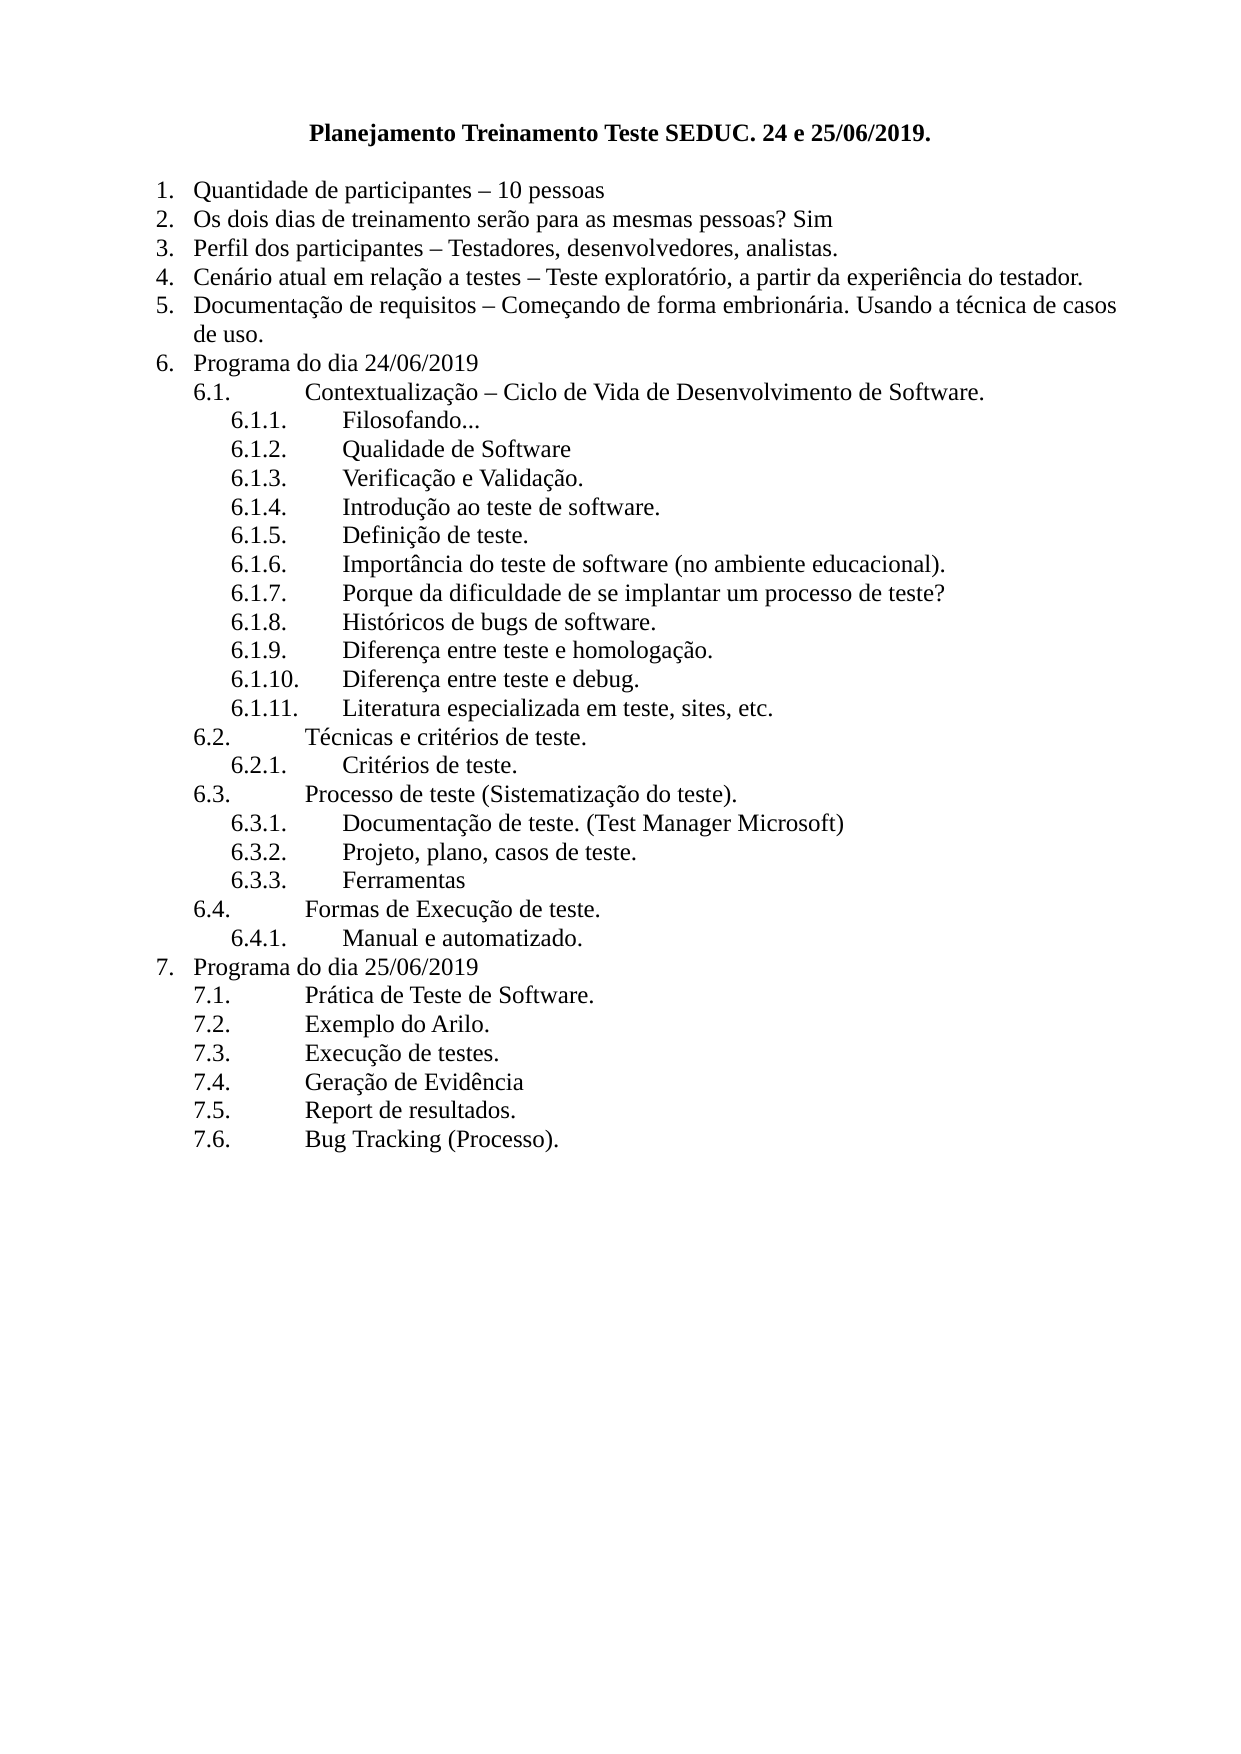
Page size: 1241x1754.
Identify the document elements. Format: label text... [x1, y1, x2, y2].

list Diferença entre teste e homologação. [231, 636, 1122, 664]
list Cenário atual em relação a testes – Teste exploratório, a partir da experiência do testador. [156, 262, 1122, 291]
list Report de resultados. [193, 1096, 1122, 1124]
list Execução de testes. [193, 1038, 1122, 1067]
list Geração de Evidência [193, 1067, 1122, 1096]
list Qualidade de Software [231, 434, 1122, 463]
list Ferramentas [231, 866, 1122, 894]
list Projeto, plano, casos de teste. [231, 837, 1122, 866]
list Históricos de bugs de software. [231, 607, 1122, 636]
list Literatura especializada em teste, sites, etc. [231, 693, 1122, 722]
list Programa do dia 25/06/2019 [156, 952, 1122, 981]
list Critérios de teste. [231, 751, 1122, 779]
list Programa do dia 24/06/2019 [156, 348, 1122, 377]
list Verificação e Validação. [231, 463, 1122, 492]
list Importância do teste de software (no ambiente educacional). [231, 549, 1122, 578]
list Introdução ao teste de software. [231, 492, 1122, 521]
list Os dois dias de treinamento serão para as mesmas pessoas? Sim [156, 204, 1122, 233]
list Prática de Teste de Software. [193, 981, 1122, 1009]
list Manual e automatizado. [231, 923, 1122, 952]
text Planejamento Treinamento Teste SEDUC. 24 e 25/06/2019. [118, 118, 1122, 147]
list Contextualização – Ciclo de Vida de Desenvolvimento de Software. [193, 377, 1122, 406]
list Documentação de teste. (Test Manager Microsoft) [231, 808, 1122, 837]
list Porque da dificuldade de se implantar um processo de teste? [231, 578, 1122, 607]
list Formas de Execução de teste. [193, 894, 1122, 923]
list Quantidade de participantes – 10 pessoas [156, 176, 1122, 204]
list Documentação de requisitos – Começando de forma embrionária. Usando a técnica de casos de uso. [156, 291, 1122, 348]
list Exemplo do Arilo. [193, 1009, 1122, 1038]
list Definição de teste. [231, 521, 1122, 549]
list Diferença entre teste e debug. [231, 664, 1122, 693]
list Perfil dos participantes – Testadores, desenvolvedores, analistas. [156, 233, 1122, 262]
list Processo de teste (Sistematização do teste). [193, 779, 1122, 808]
list Técnicas e critérios de teste. [193, 722, 1122, 751]
list Bug Tracking (Processo). [193, 1124, 1122, 1153]
list Filosofando... [231, 406, 1122, 434]
